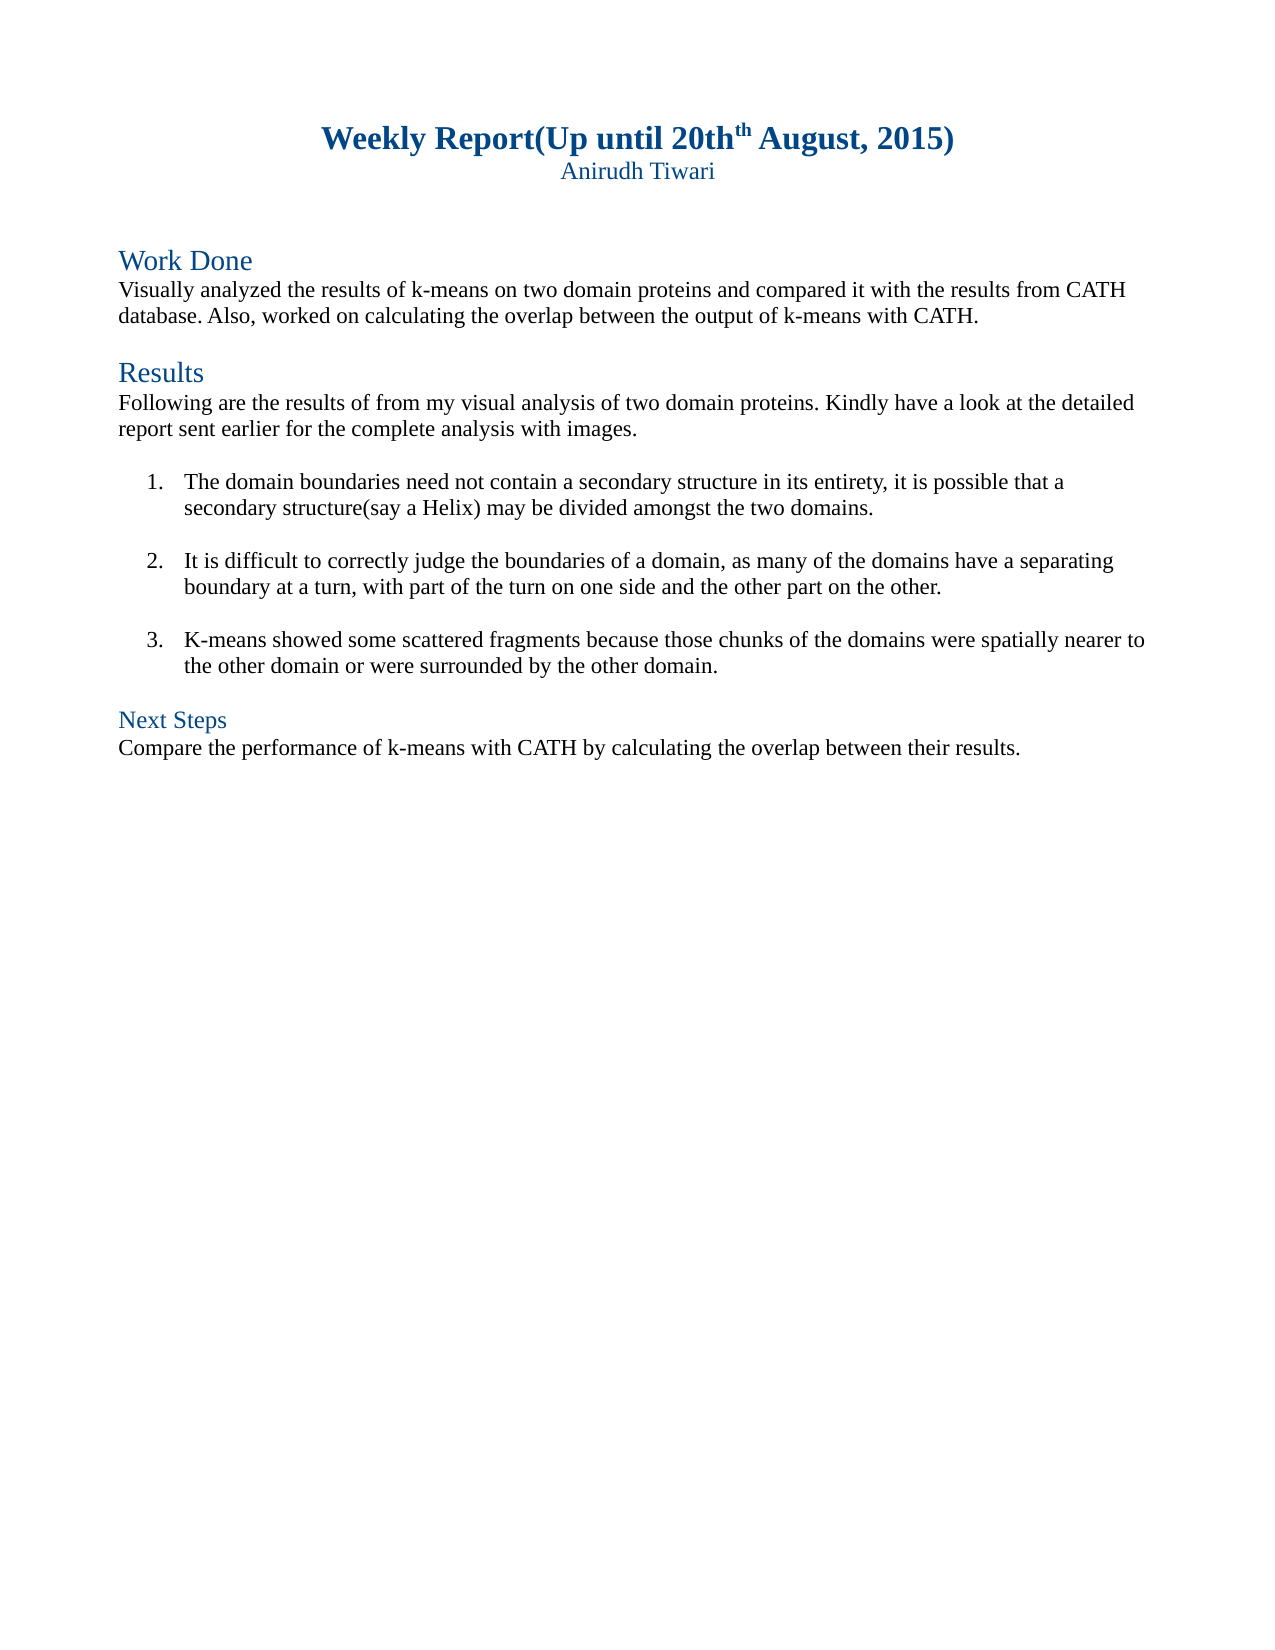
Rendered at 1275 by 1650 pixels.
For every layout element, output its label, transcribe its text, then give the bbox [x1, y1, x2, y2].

list K-means showed some scattered fragments because those chunks of the domains were spatially nearer to the other domain or were surrounded by the other domain. [146, 626, 1157, 679]
text Following are the results of from my visual analysis of two domain proteins. Kindly have a look at the detailed report sent earlier for the complete analysis with images. [118, 389, 1157, 442]
text Weekly Report(Up until 20thth August, 2015) [118, 118, 1157, 156]
text Next Steps [118, 705, 1157, 734]
list The domain boundaries need not contain a secondary structure in its entirety, it is possible that a secondary structure(say a Helix) may be divided amongst the two domains. [146, 468, 1157, 521]
text Anirudh Tiwari [118, 156, 1157, 185]
text Compare the performance of k-means with CATH by calculating the overlap between their results. [118, 734, 1157, 760]
text Visually analyzed the results of k-means on two domain proteins and compared it with the results from CATH database. Also, worked on calculating the overlap between the output of k-means with CATH. [118, 276, 1157, 329]
list It is difficult to correctly judge the boundaries of a domain, as many of the domains have a separating boundary at a turn, with part of the turn on one side and the other part on the other. [146, 547, 1157, 600]
text Results [118, 355, 1157, 389]
text Work Done [118, 243, 1157, 276]
